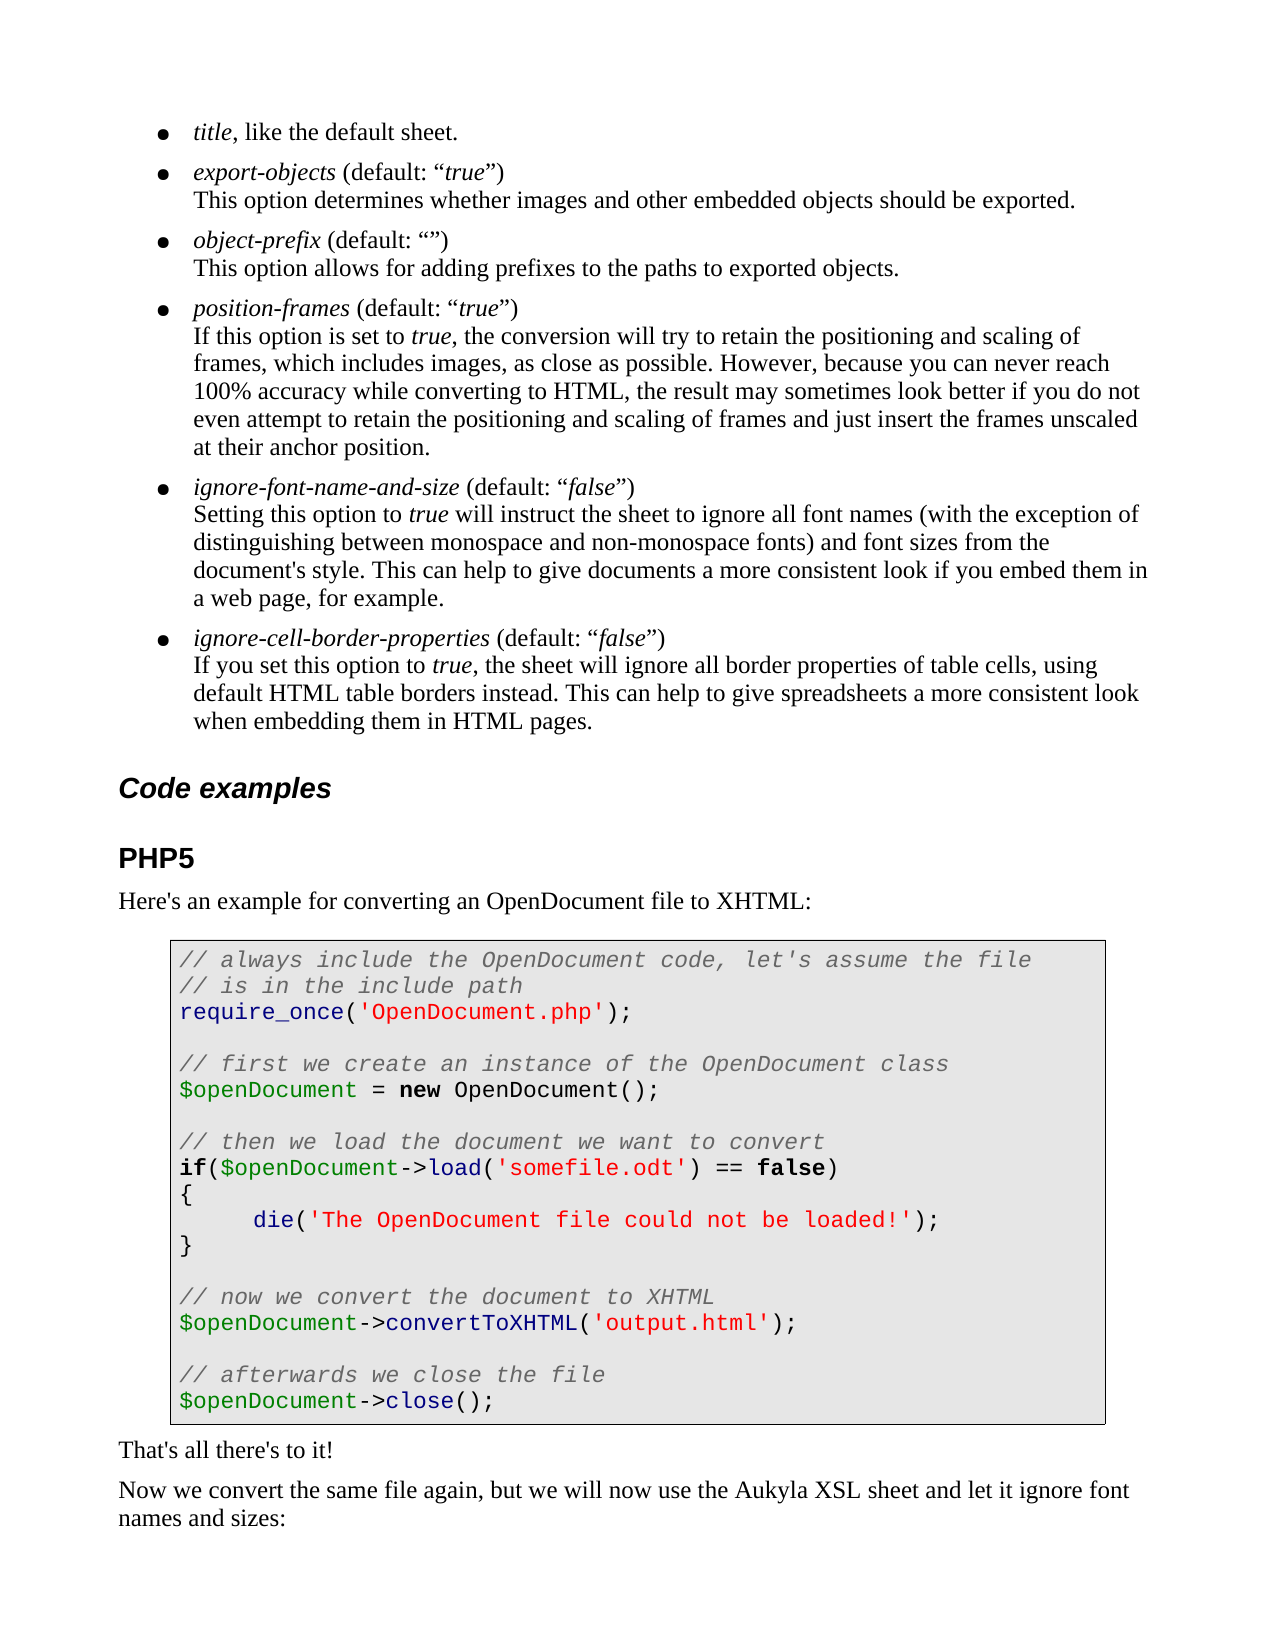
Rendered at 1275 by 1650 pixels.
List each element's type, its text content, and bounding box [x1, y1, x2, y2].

text // now we convert the document to XHTML [179, 1286, 1096, 1312]
list export-objects (default: “true”) This option determines whether images and other embedded objects should be exported. [156, 158, 1157, 214]
text // then we load the document we want to convert [179, 1130, 1096, 1156]
subtitle PHP5 [118, 842, 1157, 875]
text That's all there's to it! [118, 928, 1157, 1464]
text die('The OpenDocument file could not be loaded!'); [179, 1208, 1096, 1234]
list position-frames (default: “true”) If this option is set to true, the conversion will try to retain the positioning and scaling of frames, which includes images, as close as possible. However, because you can never reach 100% accuracy while converting to HTML, the result may sometimes look better if you do not even attempt to retain the positioning and scaling of frames and just insert the frames unscaled at their anchor position. [156, 294, 1157, 460]
list title, like the default sheet. [156, 118, 1157, 146]
text Here's an example for converting an OpenDocument file to XHTML: [118, 887, 1157, 915]
list ignore-font-name-and-size (default: “false”) Setting this option to true will instruct the sheet to ignore all font names (with the exception of distinguishing between monospace and non-monospace fonts) and font sizes from the document's style. This can help to give documents a more consistent look if you embed them in a web page, for example. [156, 473, 1157, 611]
text Now we convert the same file again, but we will now use the Aukyla XSL sheet and let it ignore font names and sizes: [118, 1476, 1157, 1532]
list object-prefix (default: “”) This option allows for adding prefixes to the paths to exported objects. [156, 226, 1157, 282]
text // always include the OpenDocument code, let's assume the file [179, 948, 1096, 974]
text require_once('OpenDocument.php'); [179, 1000, 1096, 1026]
text // is in the include path [179, 974, 1096, 1000]
text $openDocument->convertToXHTML('output.html'); [179, 1312, 1096, 1338]
text if($openDocument->load('somefile.odt') == false) [179, 1156, 1096, 1182]
text } [179, 1234, 1096, 1260]
text $openDocument = new OpenDocument(); [179, 1078, 1096, 1104]
text // afterwards we close the file [179, 1363, 1096, 1389]
text { [179, 1182, 1096, 1208]
list ignore-cell-border-properties (default: “false”) If you set this option to true, the sheet will ignore all border properties of table cells, using default HTML table borders instead. This can help to give spreadsheets a more consistent look when embedding them in HTML pages. [156, 624, 1157, 735]
text $openDocument->close(); [179, 1389, 1096, 1415]
subtitle Code examples [118, 772, 1157, 805]
text // first we create an instance of the OpenDocument class [179, 1052, 1096, 1078]
